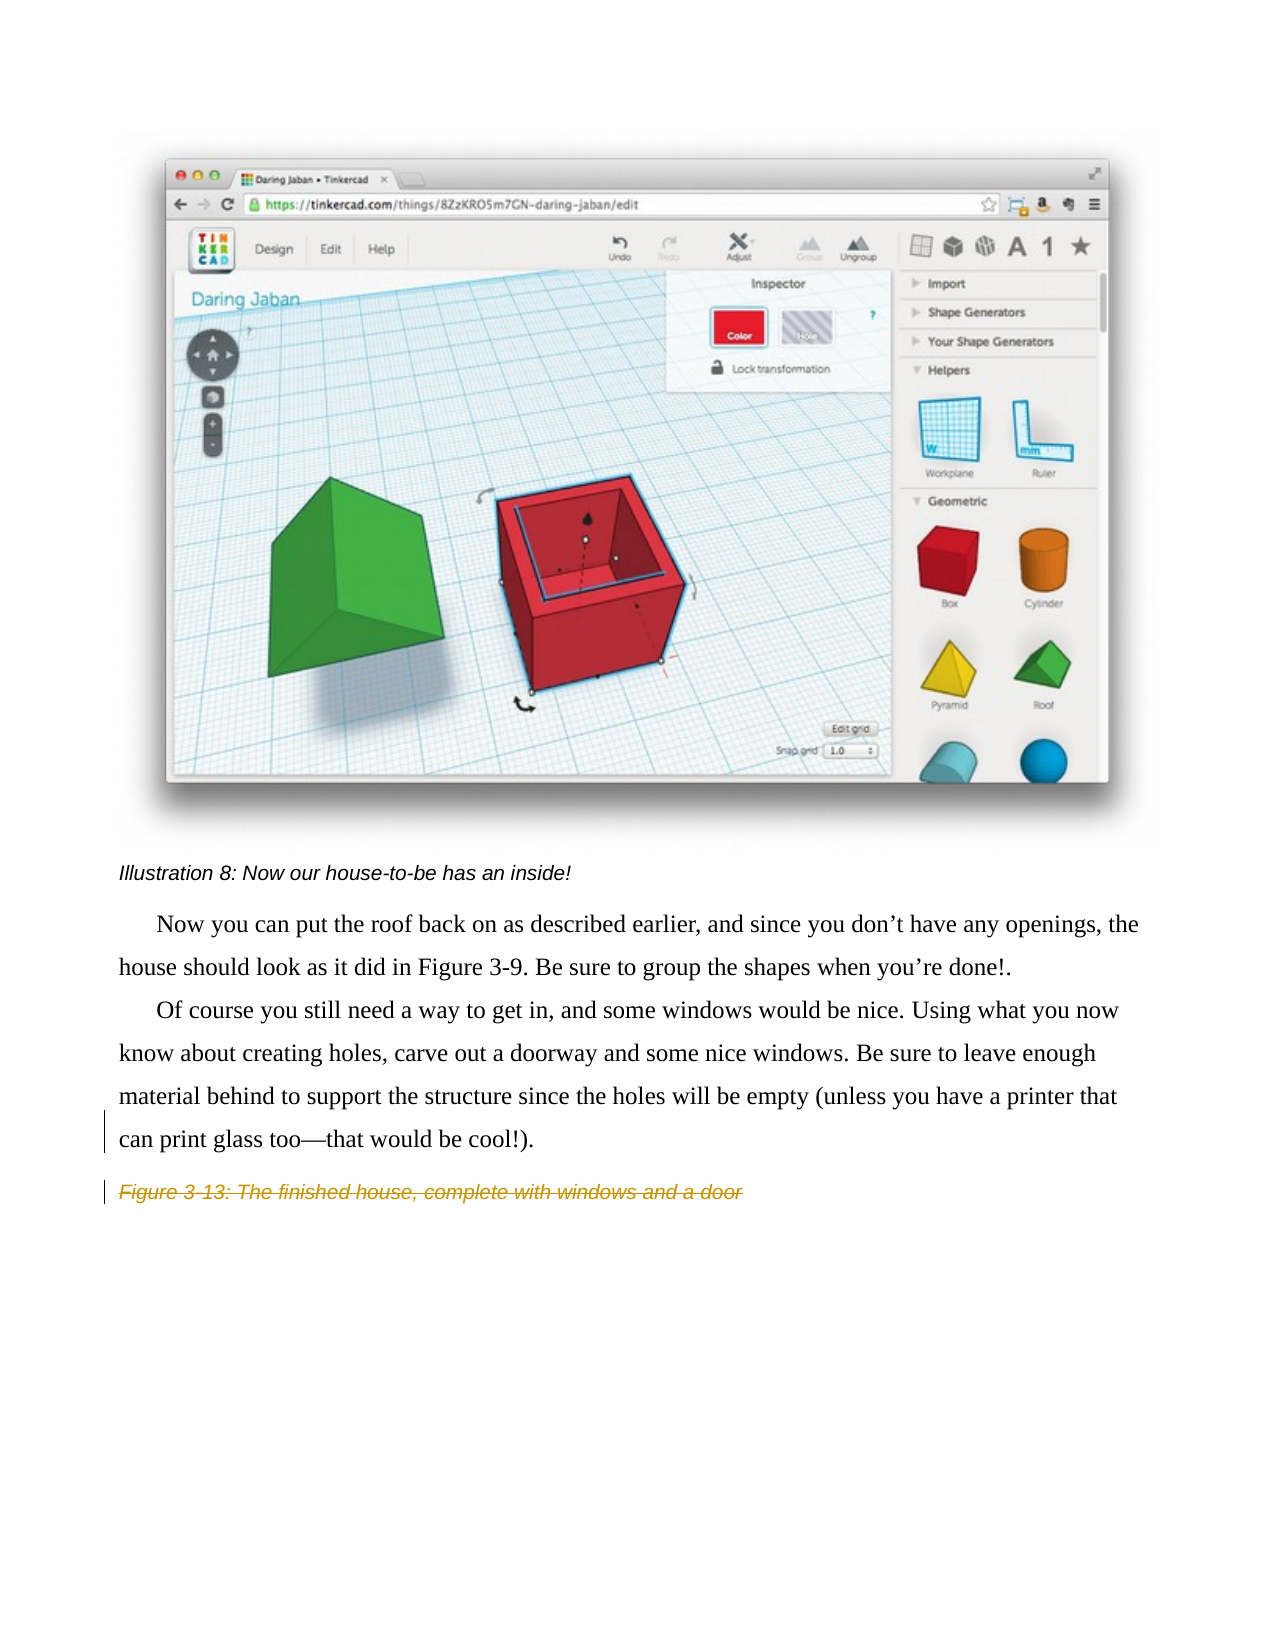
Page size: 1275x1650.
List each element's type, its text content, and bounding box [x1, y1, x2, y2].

text Of course you still need a way to get in, and some windows would be nice. Using what you now know about creating holes, carve out a doorway and some nice windows. Be sure to leave enough material behind to support the structure since the holes will be empty (unless you have a printer that can print glass too—that would be cool!). [118, 995, 1156, 1153]
text Now you can put the roof back on as described earlier, and since you don’t have any openings, the house should look as it did in Figure 3-9. Be sure to group the shapes when you’re done!. [118, 909, 1156, 981]
text Illustration 8: Now our house-to-be has an inside! [118, 849, 1156, 884]
picture [118, 131, 1157, 849]
